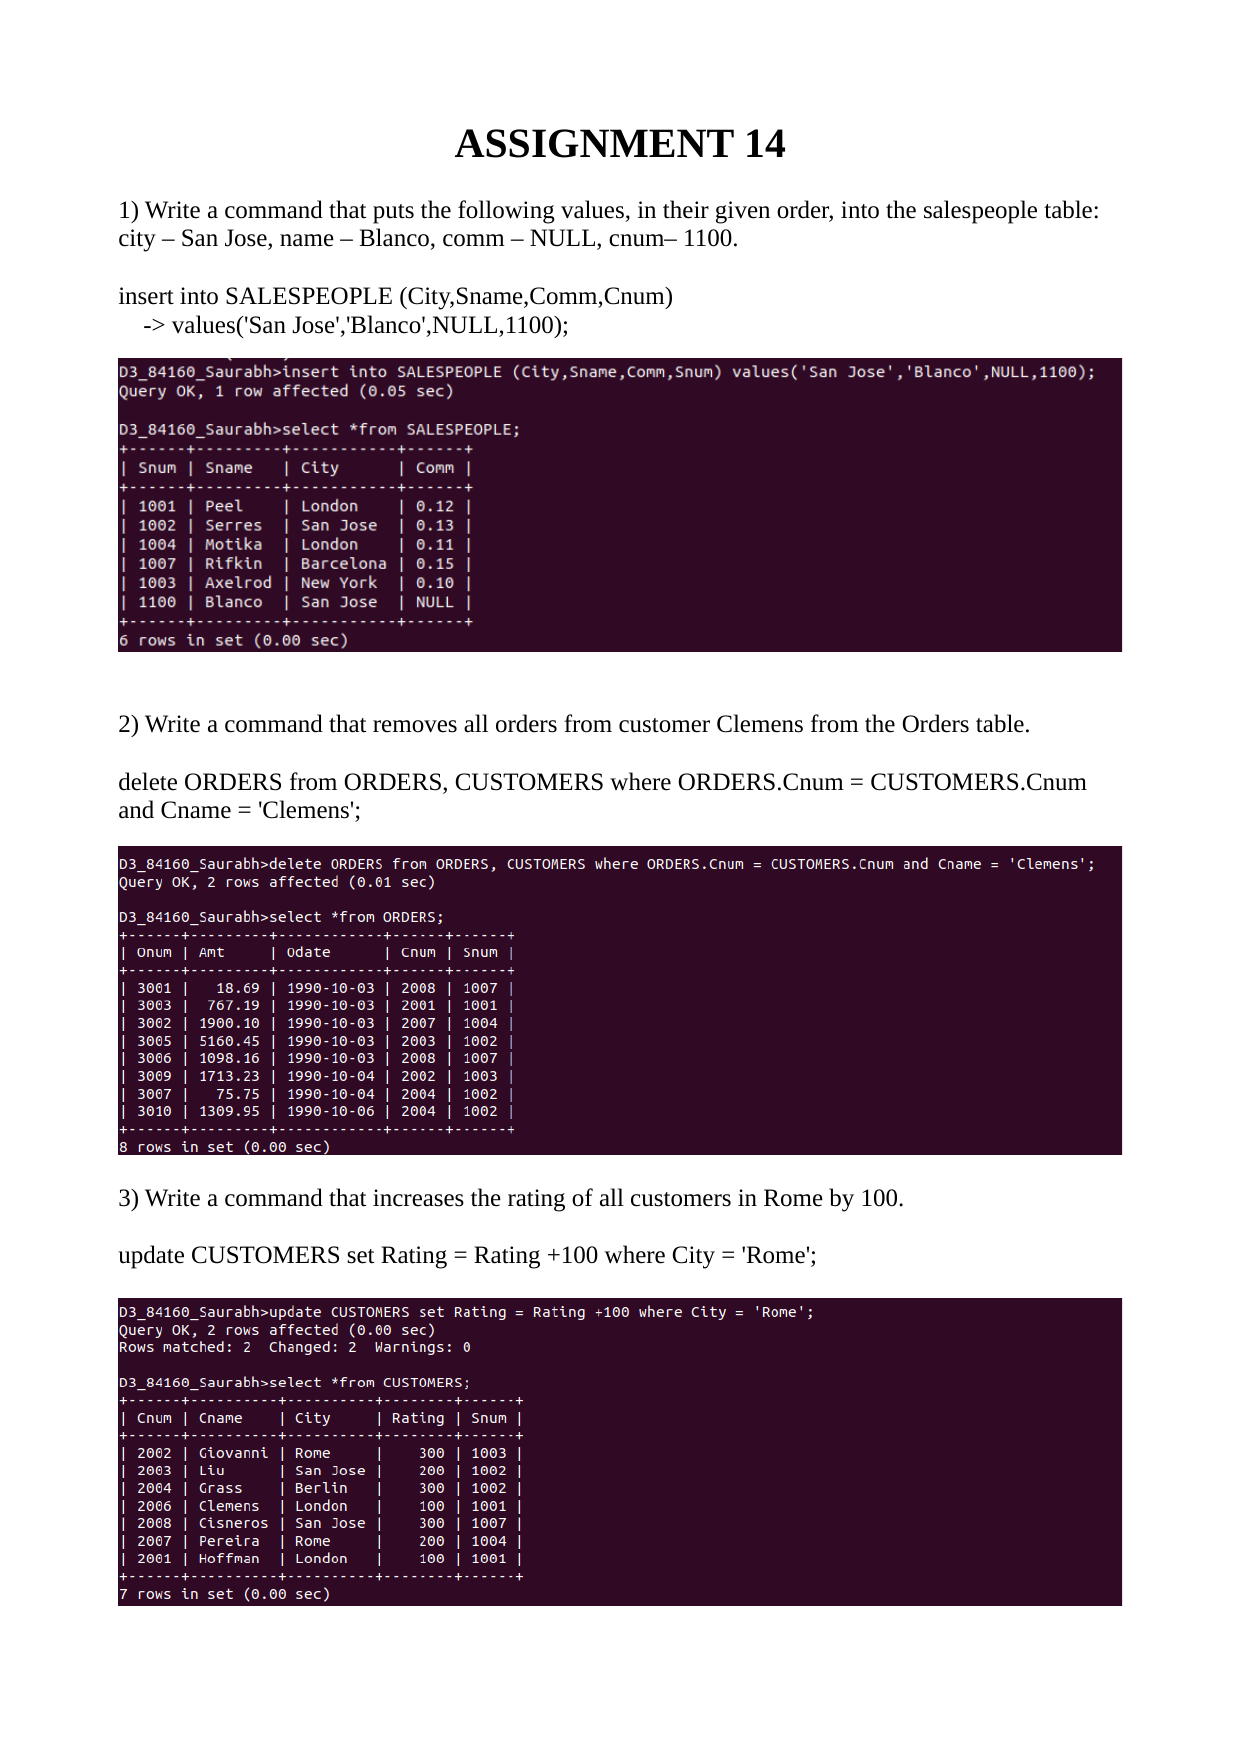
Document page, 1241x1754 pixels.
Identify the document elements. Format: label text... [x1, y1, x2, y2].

text city – San Jose, name – Blanco, comm – NULL, cnum– 1100. [118, 223, 1122, 252]
text insert into SALESPEOPLE (City,Sname,Comm,Cnum) [118, 281, 1122, 310]
text update CUSTOMERS set Rating = Rating +100 where City = 'Rome'; [118, 1241, 1122, 1269]
text -> values('San Jose','Blanco',NULL,1100); [118, 310, 1122, 338]
text 3) Write a command that increases the rating of all customers in Rome by 100. [118, 1183, 1122, 1212]
text 1) Write a command that puts the following values, in their given order, into the salespeople table: [118, 195, 1122, 223]
text ASSIGNMENT 14 [118, 118, 1122, 166]
picture [118, 358, 1123, 652]
text delete ORDERS from ORDERS, CUSTOMERS where ORDERS.Cnum = CUSTOMERS.Cnum and Cname = 'Clemens'; [118, 767, 1122, 824]
text 2) Write a command that removes all orders from customer Clemens from the Orders table. [118, 709, 1122, 738]
picture [118, 1298, 1123, 1606]
picture [118, 846, 1123, 1155]
